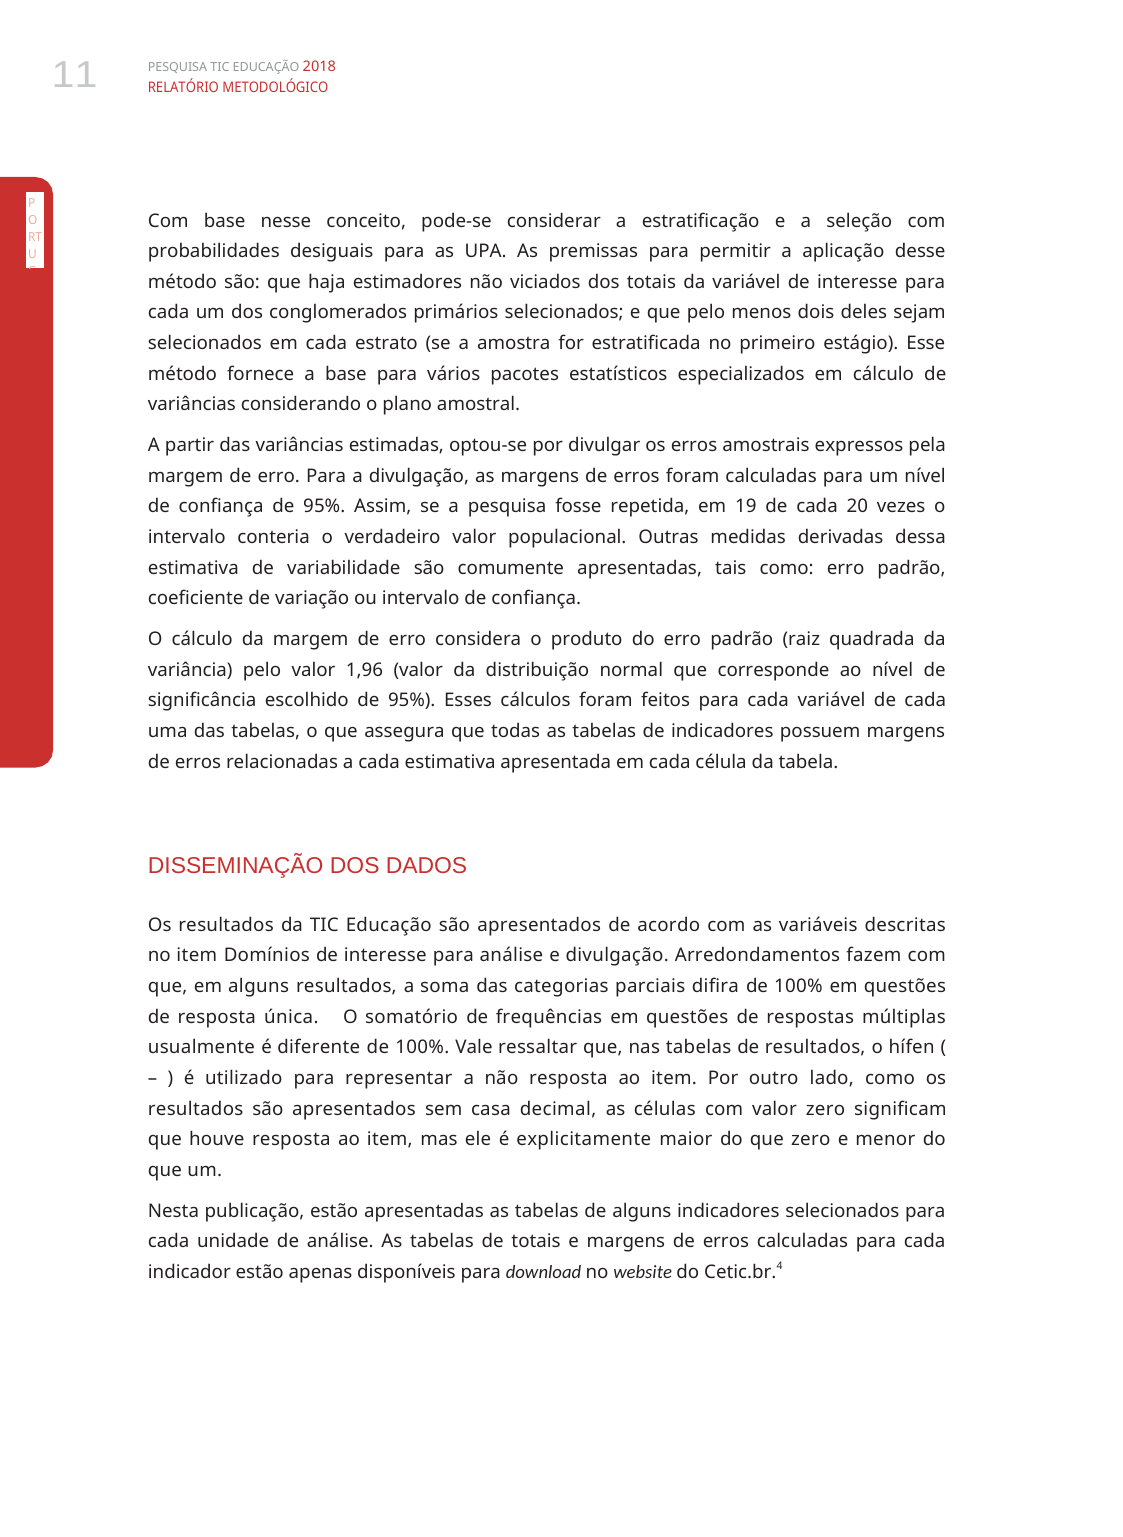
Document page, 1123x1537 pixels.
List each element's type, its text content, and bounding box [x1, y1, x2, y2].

text A partir das variâncias estimadas, optou-se por divulgar os erros amostrais expressos pela margem de erro. Para a divulgação, as margens de erros foram calculadas para um nível de confiança de 95%. Assim, se a pesquisa fosse repetida, em 19 de cada 20 vezes o intervalo conteria o verdadeiro valor populacional. Outras medidas derivadas dessa estimativa de variabilidade são comumente apresentadas, tais como: erro padrão, coeficiente de variação ou intervalo de confiança. [148, 432, 947, 610]
text O cálculo da margem de erro considera o produto do erro padrão (raiz quadrada da variância) pelo valor 1,96 (valor da distribuição normal que corresponde ao nível de significância escolhido de 95%). Esses cálculos foram feitos para cada variável de cada uma das tabelas, o que assegura que todas as tabelas de indicadores possuem margens de erros relacionadas a cada estimativa apresentada em cada célula da tabela. [148, 626, 946, 773]
subtitle DISSEMINAÇÃO DOS DADOS [148, 852, 1123, 878]
text PORTUGUÊS [28, 194, 44, 268]
text Nesta publicação, estão apresentadas as tabelas de alguns indicadores selecionados para cada unidade de análise. As tabelas de totais e margens de erros calculadas para cada indicador estão apenas disponíveis para download no website do Cetic.br.4 [148, 1197, 946, 1284]
text Com base nesse conceito, pode-se considerar a estratificação e a seleção com probabilidades desiguais para as UPA. As premissas para permitir a aplicação desse método são: que haja estimadores não viciados dos totais da variável de interesse para cada um dos conglomerados primários selecionados; e que pelo menos dois deles sejam selecionados em cada estrato (se a amostra for estratificada no primeiro estágio). Esse método fornece a base para vários pacotes estatísticos especializados em cálculo de variâncias considerando o plano amostral. [148, 207, 947, 416]
text Os resultados da TIC Educação são apresentados de acordo com as variáveis descritas no item Domínios de interesse para análise e divulgação. Arredondamentos fazem com que, em alguns resultados, a soma das categorias parciais difira de 100% em questões de resposta única. O somatório de frequências em questões de respostas múltiplas usualmente é diferente de 100%. Vale ressaltar que, nas tabelas de resultados, o hífen ( – ) é utilizado para representar a não resposta ao item. Por outro lado, como os resultados são apresentados sem casa decimal, as células com valor zero significam que houve resposta ao item, mas ele é explicitamente maior do que zero e menor do que um. [148, 911, 947, 1182]
